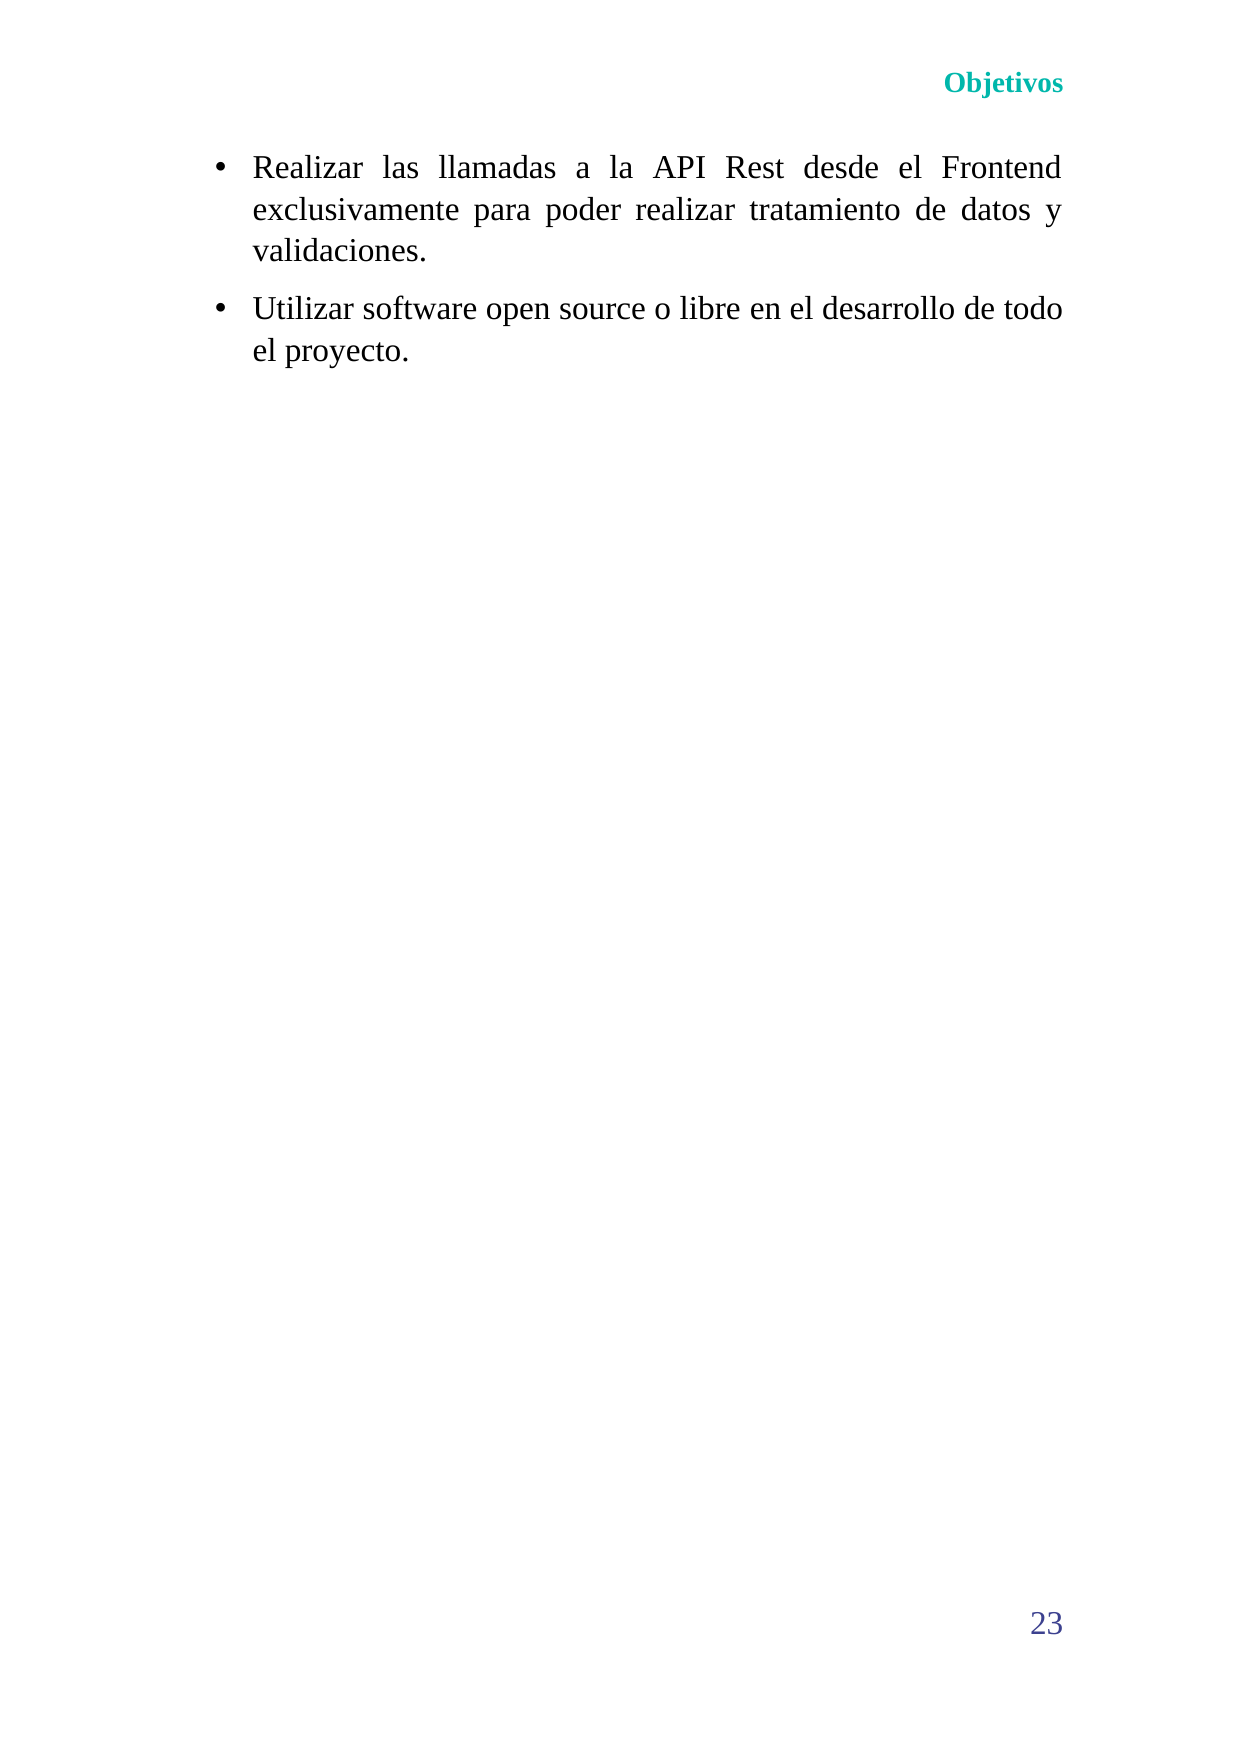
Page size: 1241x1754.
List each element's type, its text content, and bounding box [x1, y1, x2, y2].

list Realizar las llamadas a la API Rest desde el Frontend exclusivamente para poder realizar tratamiento de datos y validaciones. [215, 148, 1063, 269]
list Utilizar software open source o libre en el desarrollo de todo el proyecto. [215, 288, 1063, 368]
